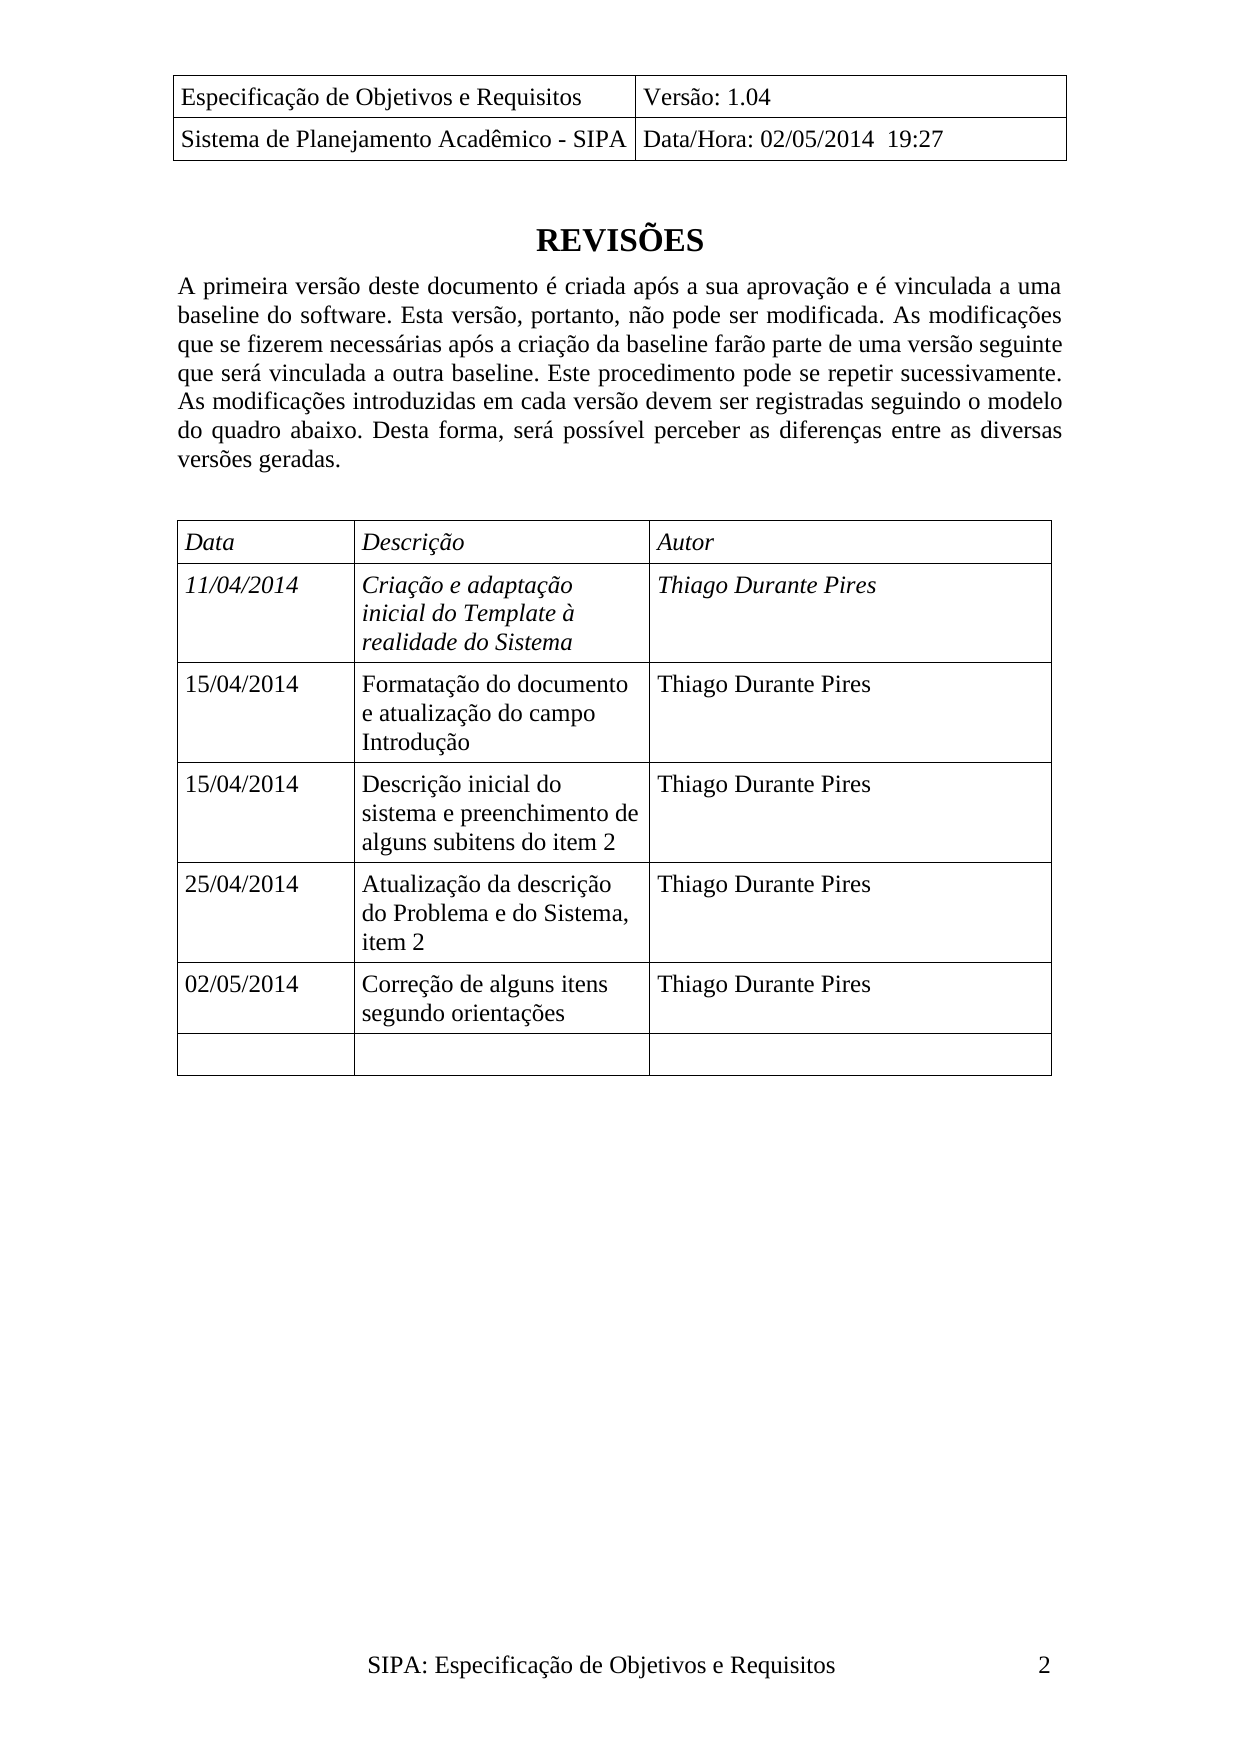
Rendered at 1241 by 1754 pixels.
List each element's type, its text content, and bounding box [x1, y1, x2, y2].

table_cell Thiago Durante Pires [650, 863, 1051, 962]
table_cell Thiago Durante Pires [650, 763, 1051, 862]
table_header Descrição [355, 521, 649, 562]
table_cell 15/04/2014 [178, 763, 354, 862]
text A primeira versão deste documento é criada após a sua aprovação e é vinculada a uma baseline do software. Esta versão, portanto, não pode ser modificada. As modificações que se fizerem necessárias após a criação da baseline farão parte de uma versão seguinte que será vinculada a outra baseline. Este procedimento pode se repetir sucessivamente. As modificações introduzidas em cada versão devem ser registradas seguindo o modelo do quadro abaixo. Desta forma, será possível perceber as diferenças entre as diversas versões geradas. [177, 271, 1063, 473]
table_cell [178, 1034, 354, 1075]
table_cell 15/04/2014 [178, 663, 354, 762]
table_cell 11/04/2014 [178, 564, 354, 662]
table_cell Correção de alguns itens segundo orientações [355, 963, 649, 1033]
table_cell Formatação do documento e atualização do campo Introdução [355, 663, 649, 762]
table_cell Criação e adaptação inicial do Template à realidade do Sistema [355, 564, 649, 662]
table_header Autor [650, 521, 1051, 562]
table_cell Atualização da descrição do Problema e do Sistema, item 2 [355, 863, 649, 962]
subtitle REVISÕES [177, 221, 1063, 259]
table_cell Descrição inicial do sistema e preenchimento de alguns subitens do item 2 [355, 763, 649, 862]
table_header Data [178, 521, 354, 562]
table_cell Thiago Durante Pires [650, 564, 1051, 662]
table_cell [355, 1034, 649, 1075]
table_cell Thiago Durante Pires [650, 963, 1051, 1033]
table_cell Thiago Durante Pires [650, 663, 1051, 762]
table_cell 02/05/2014 [178, 963, 354, 1033]
table_cell 25/04/2014 [178, 863, 354, 962]
table_cell [650, 1034, 1051, 1075]
